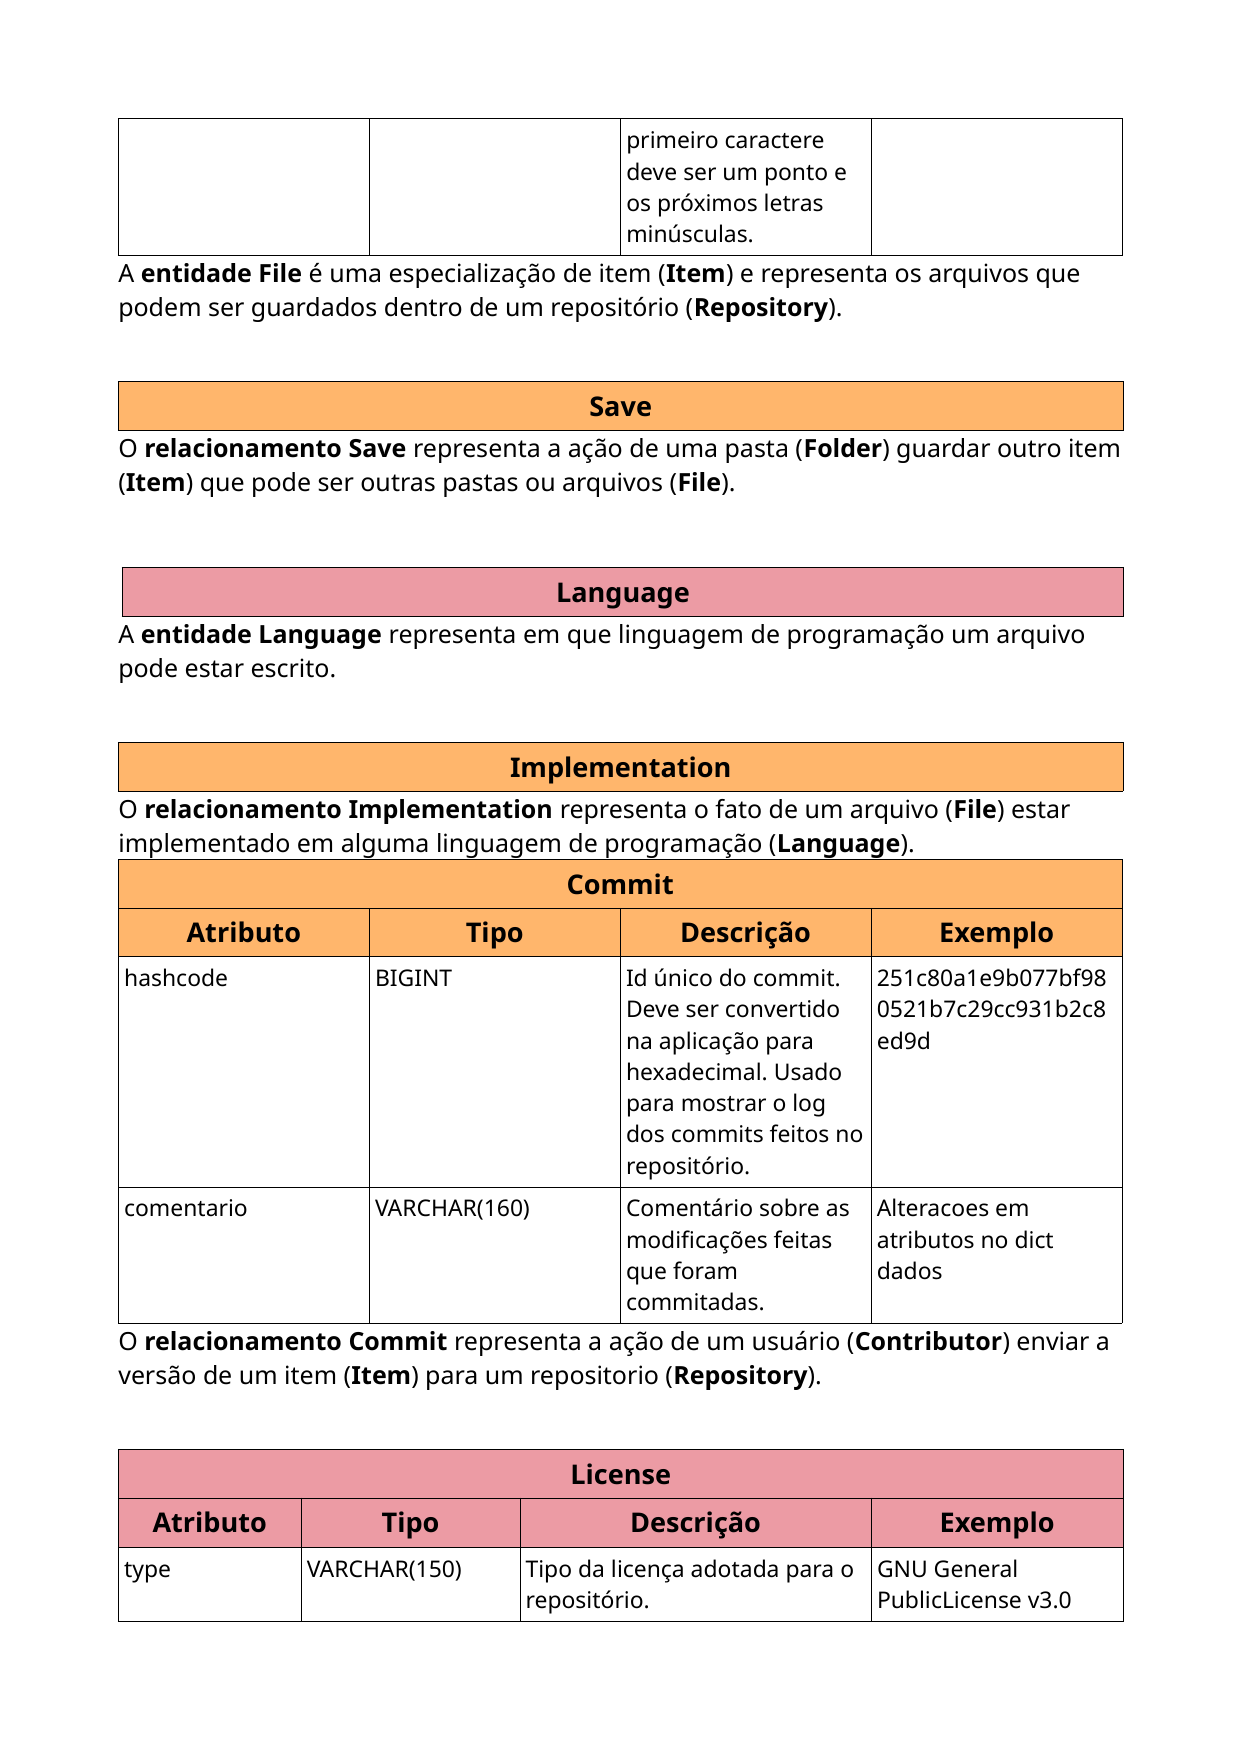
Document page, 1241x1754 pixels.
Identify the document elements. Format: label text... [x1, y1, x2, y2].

table_cell Id único do commit. Deve ser convertido na aplicação para hexadecimal. Usado para mostrar o log dos commits feitos no repositório. [621, 957, 871, 1187]
table_header Implementation [119, 743, 1123, 791]
table_cell Atributo [119, 909, 369, 956]
text O relacionamento Implementation representa o fato de um arquivo (File) estar implementado em alguma linguagem de programação (Language). [118, 792, 1122, 859]
table_cell Tipo [302, 1499, 520, 1547]
table_cell Alteracoes em atributos no dict dados [872, 1188, 1122, 1323]
table_header Language [123, 568, 1123, 616]
table_cell Exemplo [872, 909, 1122, 956]
table_cell VARCHAR(150) [302, 1548, 520, 1621]
text O relacionamento Commit representa a ação de um usuário (Contributor) enviar a versão de um item (Item) para um repositorio (Repository). [118, 1324, 1122, 1391]
table_header Commit [119, 860, 1122, 908]
table_cell primeiro caractere deve ser um ponto e os próximos letras minúsculas. [621, 119, 871, 255]
table_header Save [119, 382, 1123, 430]
table_cell [370, 119, 620, 255]
table_cell comentario [119, 1188, 369, 1323]
table_cell type [119, 1548, 301, 1621]
table_cell Tipo [370, 909, 620, 956]
table_cell Descrição [521, 1499, 871, 1547]
table_cell [872, 119, 1122, 255]
table_cell Tipo da licença adotada para o repositório. [521, 1548, 871, 1621]
text O relacionamento Save representa a ação de uma pasta (Folder) guardar outro item (Item) que pode ser outras pastas ou arquivos (File). [118, 431, 1122, 499]
table_cell [119, 119, 369, 255]
text A entidade Language representa em que linguagem de programação um arquivo pode estar escrito. [118, 616, 1122, 684]
table_cell Exemplo [872, 1499, 1123, 1547]
table_header License [119, 1450, 1123, 1498]
table_cell Descrição [621, 909, 871, 956]
table_cell VARCHAR(160) [370, 1188, 620, 1323]
table_cell Comentário sobre as modificações feitas que foram commitadas. [621, 1188, 871, 1323]
text A entidade File é uma especialização de item (Item) e representa os arquivos que podem ser guardados dentro de um repositório (Repository). [118, 256, 1122, 324]
table_cell hashcode [119, 957, 369, 1187]
table_cell Atributo [119, 1499, 301, 1547]
table_cell GNU General PublicLicense v3.0 [872, 1548, 1123, 1621]
table_cell BIGINT [370, 957, 620, 1187]
table_cell 251c80a1e9b077bf980521b7c29cc931b2c8ed9d [872, 957, 1122, 1187]
